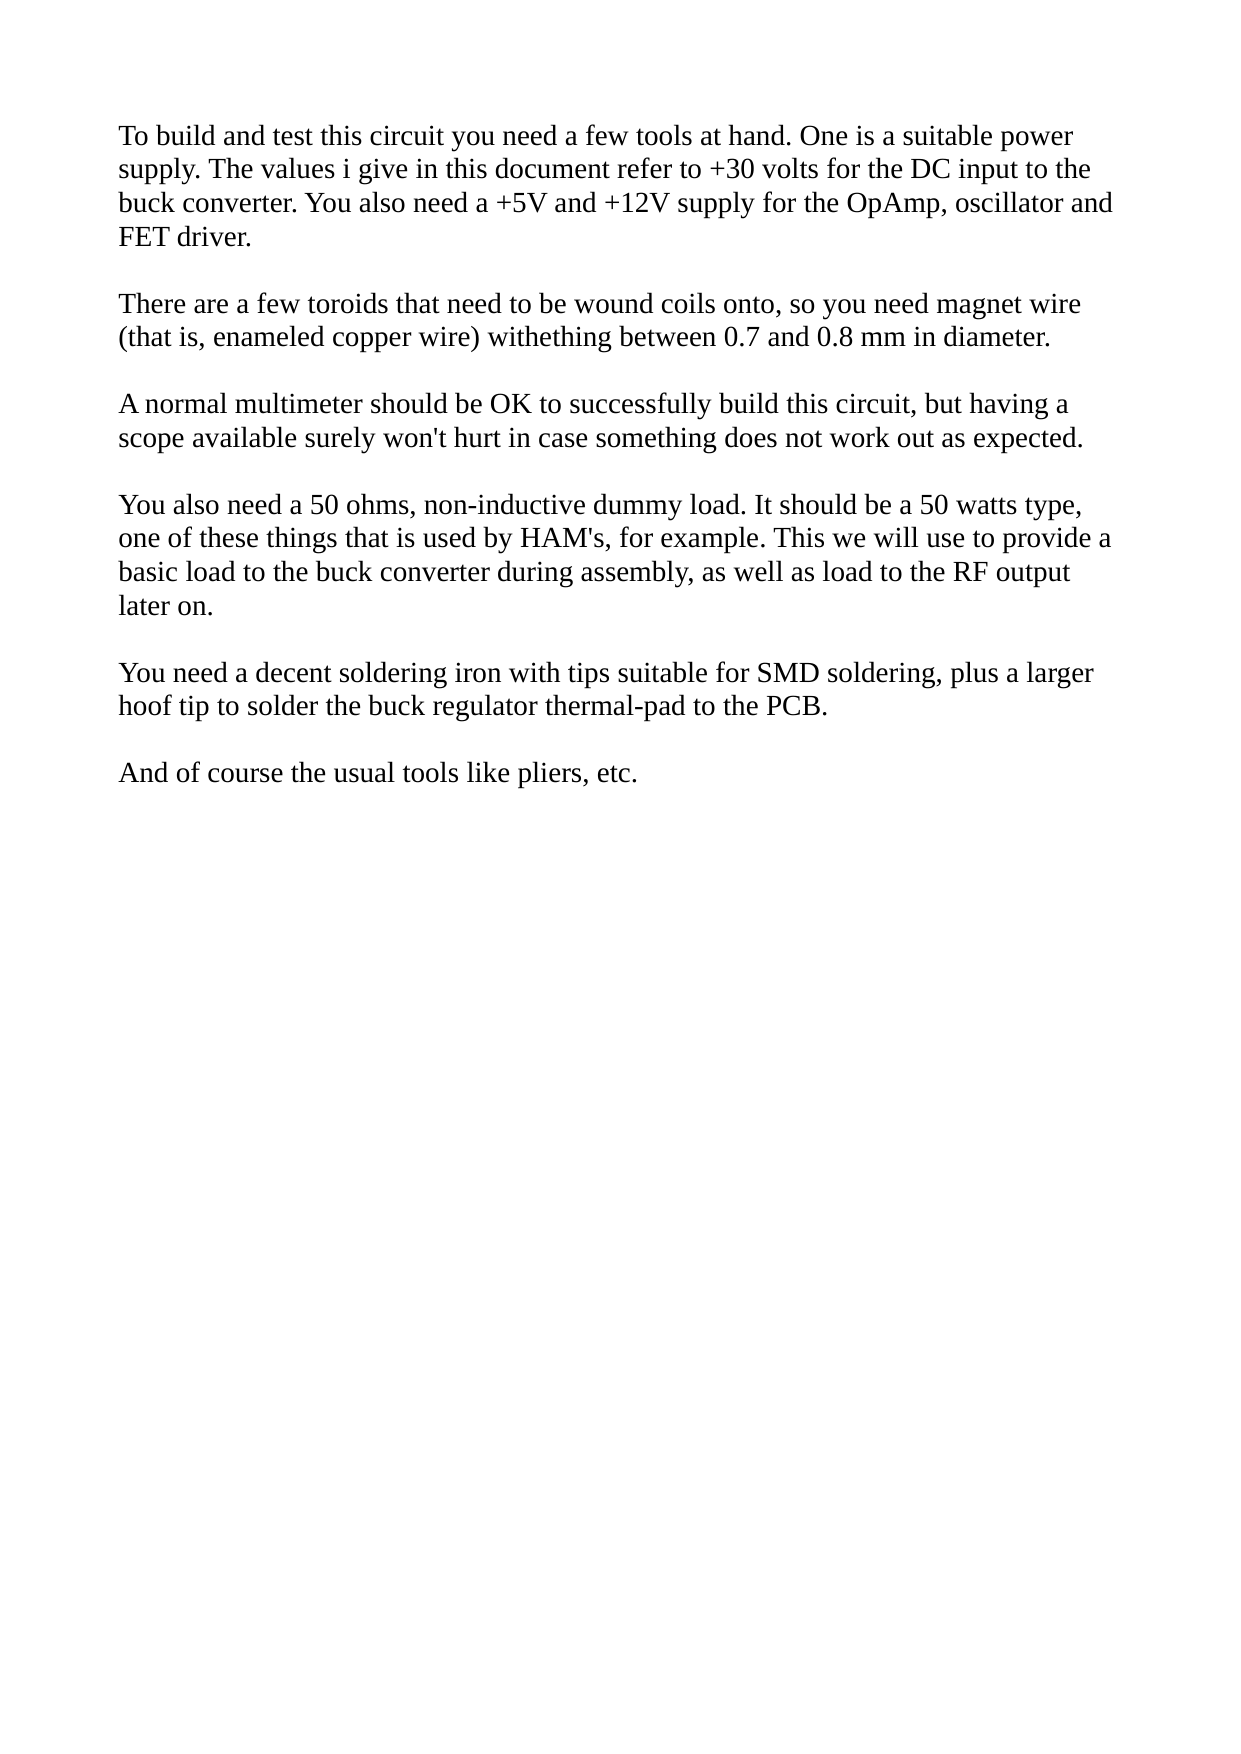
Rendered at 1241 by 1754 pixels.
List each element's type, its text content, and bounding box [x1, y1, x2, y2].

text A normal multimeter should be OK to successfully build this circuit, but having a scope available surely won't hurt in case something does not work out as expected. [118, 386, 1122, 453]
text You also need a 50 ohms, non-inductive dummy load. It should be a 50 watts type, one of these things that is used by HAM's, for example. This we will use to provide a basic load to the buck converter during assembly, as well as load to the RF output later on. [118, 487, 1122, 621]
text There are a few toroids that need to be wound coils onto, so you need magnet wire (that is, enameled copper wire) withething between 0.7 and 0.8 mm in diameter. [118, 286, 1122, 353]
text You need a decent soldering iron with tips suitable for SMD soldering, plus a larger hoof tip to solder the buck regulator thermal-pad to the PCB. [118, 655, 1122, 722]
text And of course the usual tools like pliers, etc. [118, 755, 1122, 789]
text To build and test this circuit you need a few tools at hand. One is a suitable power supply. The values i give in this document refer to +30 volts for the DC input to the buck converter. You also need a +5V and +12V supply for the OpAmp, oscillator and FET driver. [118, 118, 1122, 252]
